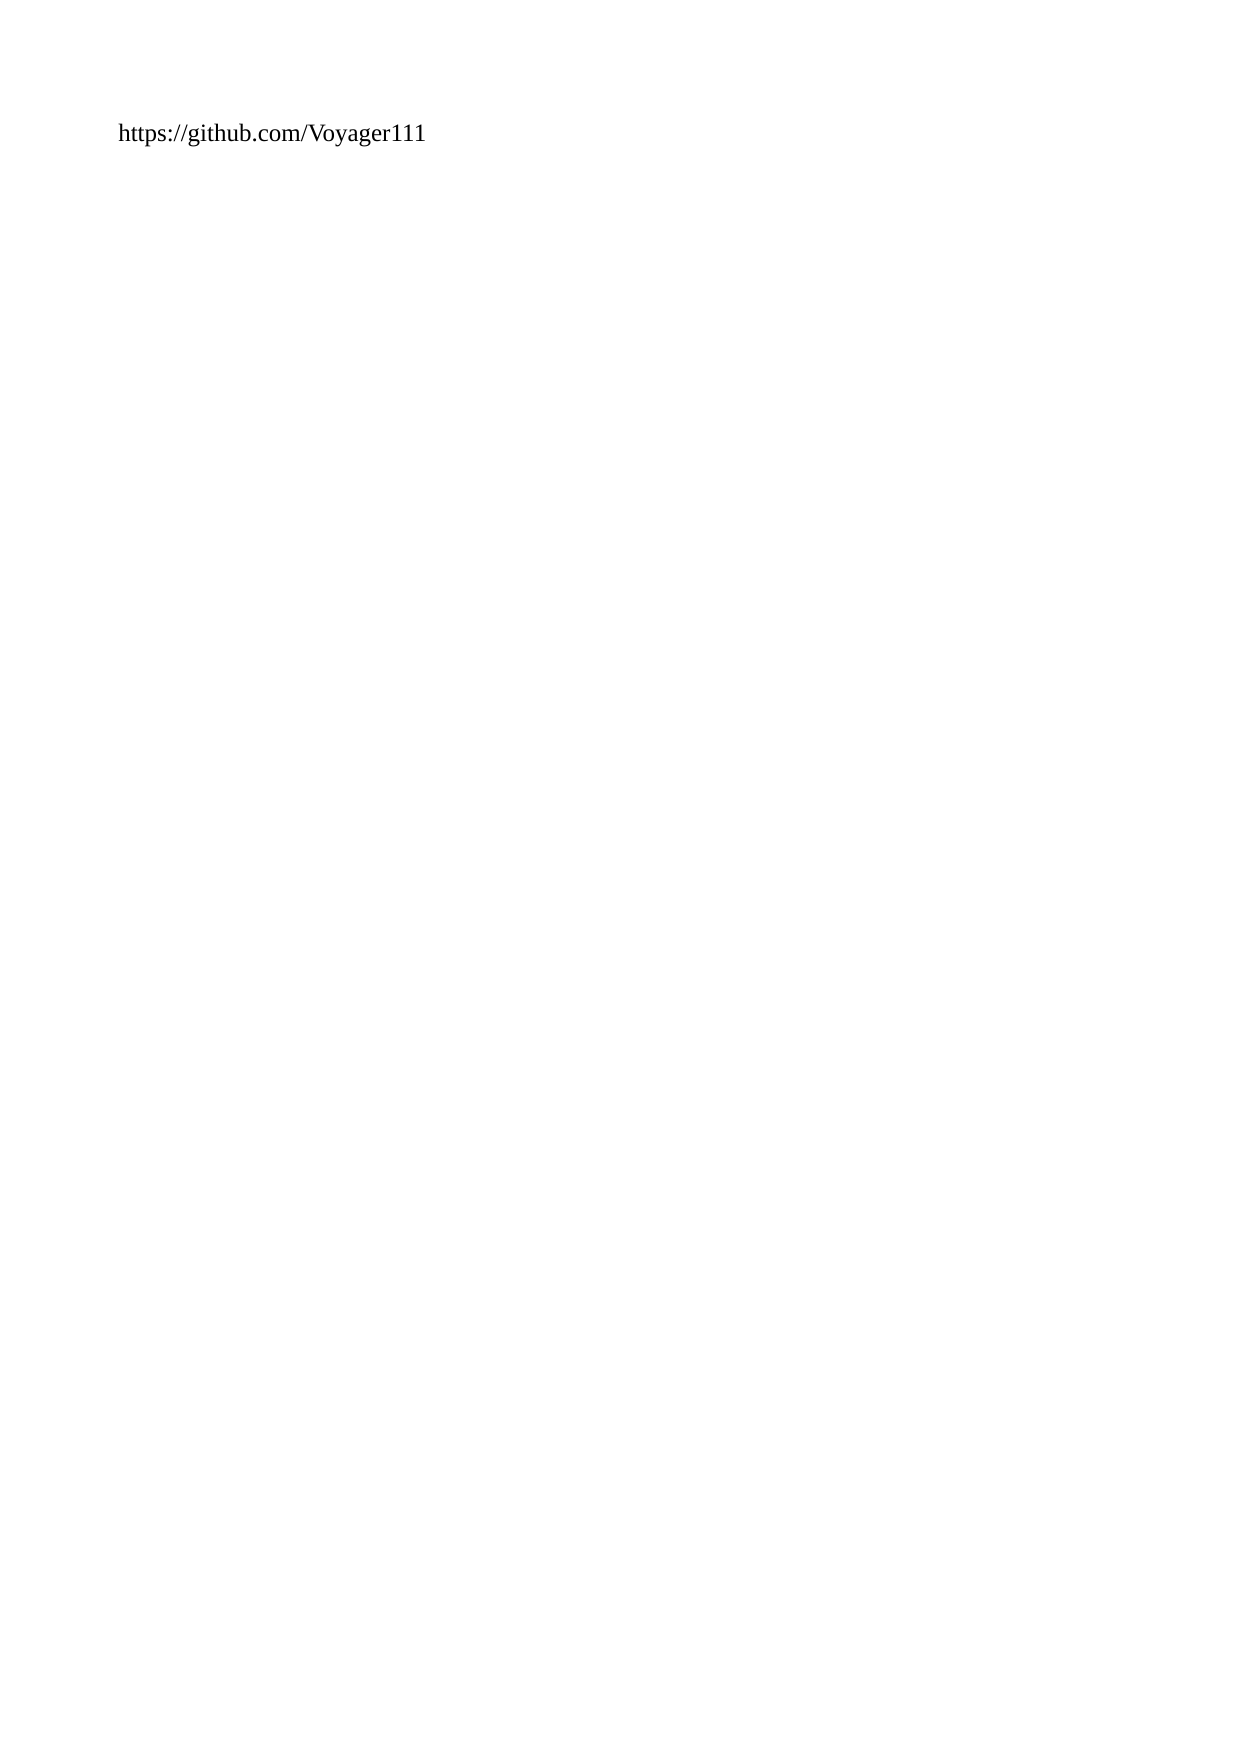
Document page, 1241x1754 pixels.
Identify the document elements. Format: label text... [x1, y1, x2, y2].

text https://github.com/Voyager111 [118, 118, 1122, 147]
